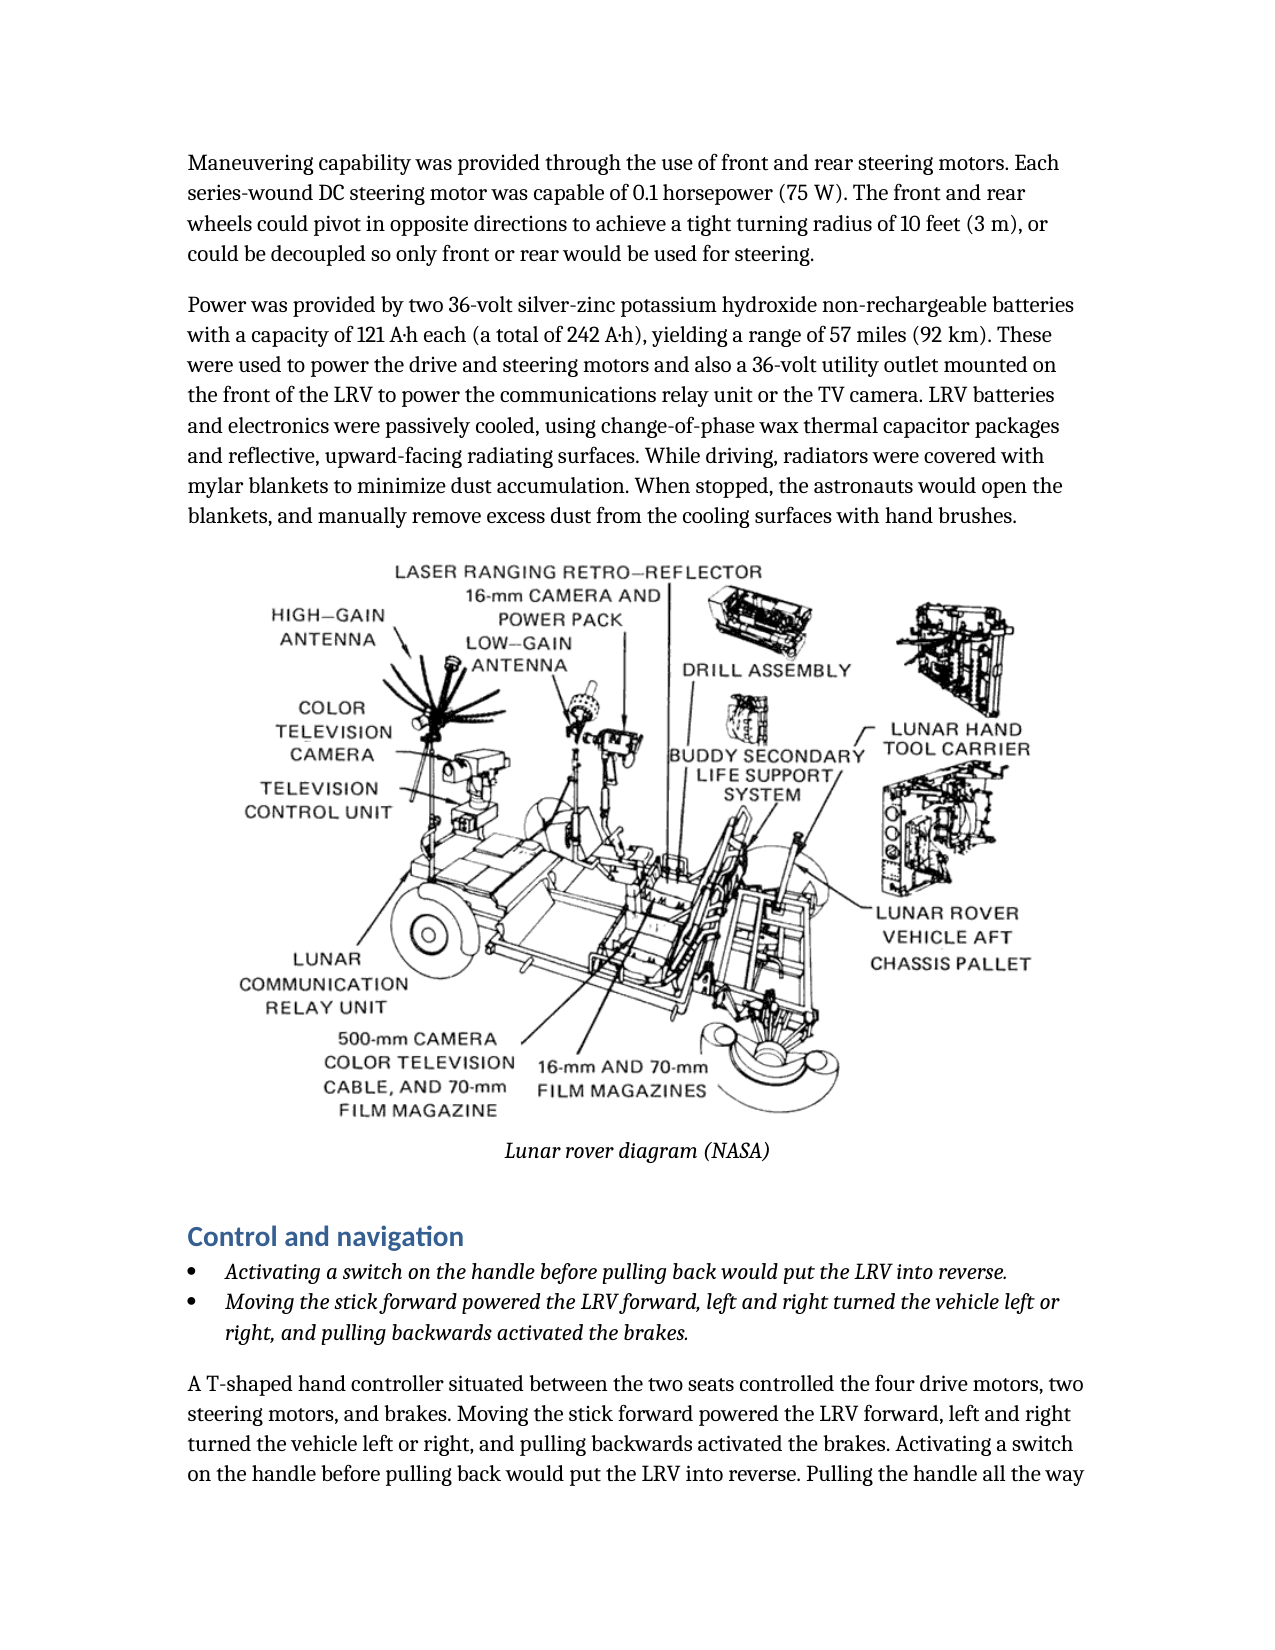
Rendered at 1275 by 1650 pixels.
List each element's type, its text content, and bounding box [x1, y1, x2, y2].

text Power was provided by two 36-volt silver-zinc potassium hydroxide non-rechargeable batteries with a capacity of 121 A·h each (a total of 242 A·h), yielding a range of 57 miles (92 km). These were used to power the drive and steering motors and also a 36-volt utility outlet mounted on the front of the LRV to power the communications relay unit or the TV camera. LRV batteries and electronics were passively cooled, using change-of-phase wax thermal capacitor packages and reflective, upward-facing radiating surfaces. While driving, radiators were covered with mylar blankets to minimize dust accumulation. When stopped, the astronauts would open the blankets, and manually remove excess dust from the cooling surfaces with hand brushes. [187, 292, 1087, 529]
list Activating a switch on the handle before pulling back would put the LRV into reverse. [187, 1259, 1087, 1285]
picture [225, 554, 1050, 1134]
list Moving the stick forward powered the LRV forward, left and right turned the vehicle left or right, and pulling backwards activated the brakes. [187, 1289, 1087, 1346]
text Lunar rover diagram (NASA) [187, 554, 1087, 1164]
text Maneuvering capability was provided through the use of front and rear steering motors. Each series-wound DC steering motor was capable of 0.1 horsepower (75 W). The front and rear wheels could pivot in opposite directions to achieve a tight turning radius of 10 feet (3 m), or could be decoupled so only front or rear would be used for steering. [187, 150, 1087, 267]
subtitle Control and navigation [187, 1218, 1087, 1254]
text A T-shaped hand controller situated between the two seats controlled the four drive motors, two steering motors, and brakes. Moving the stick forward powered the LRV forward, left and right turned the vehicle left or right, and pulling backwards activated the brakes. Activating a switch on the handle before pulling back would put the LRV into reverse. Pulling the handle all the way [187, 1370, 1087, 1487]
